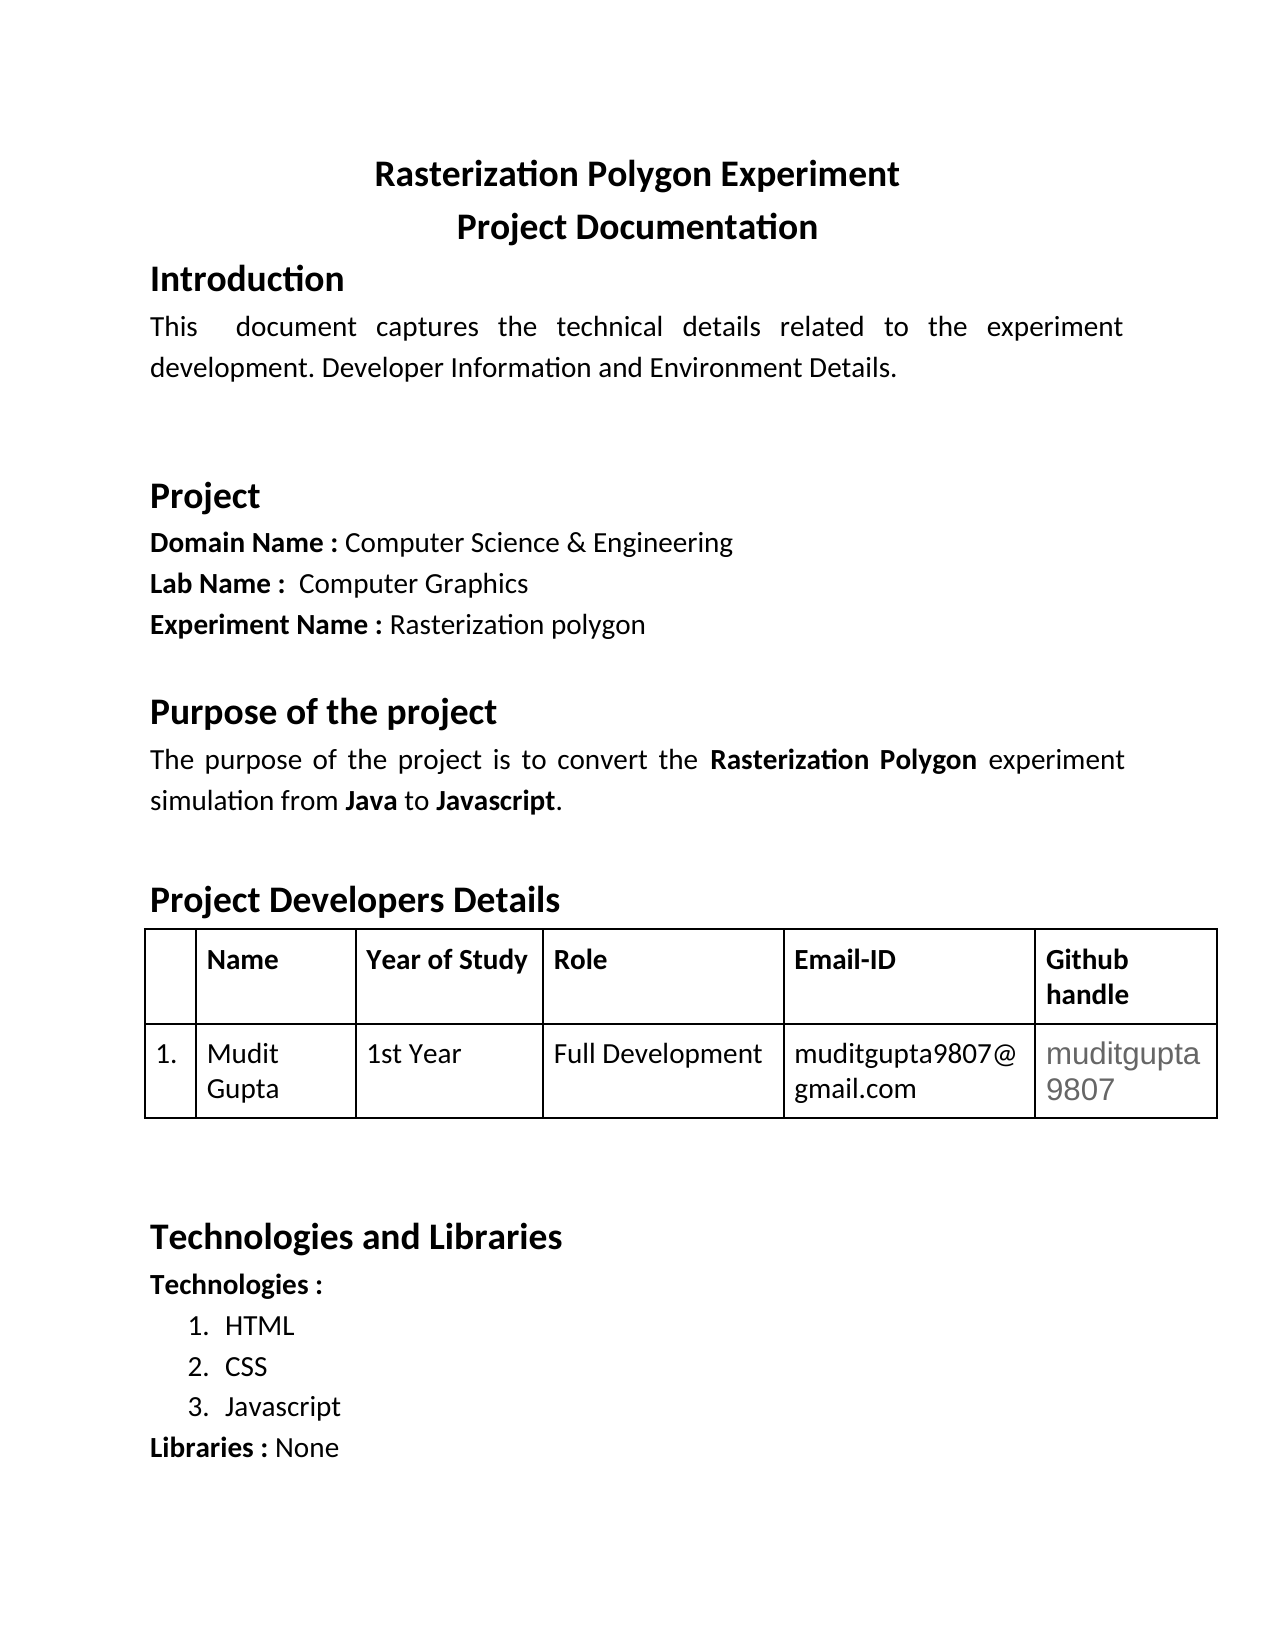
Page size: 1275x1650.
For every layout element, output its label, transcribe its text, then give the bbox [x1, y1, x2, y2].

table_cell 1st Year [357, 1025, 542, 1117]
table_cell Mudit Gupta [197, 1025, 355, 1117]
table_header Email-ID [785, 930, 1034, 1022]
table_header Github handle [1036, 930, 1216, 1022]
text This document captures the technical details related to the experiment development. Developer Information and Environment Details. [150, 308, 1125, 385]
table_header [146, 930, 195, 1022]
table_cell muditgupta9807 [1036, 1025, 1216, 1117]
text Purpose of the project [150, 688, 1125, 734]
text Project Developers Details [150, 876, 1125, 921]
text Technologies : [150, 1266, 1125, 1301]
table_header Name [197, 930, 355, 1022]
text The purpose of the project is to convert the Rasterization Polygon experiment simulation from Java to Javascript. [150, 741, 1125, 818]
table_cell muditgupta9807@gmail.com [785, 1025, 1034, 1117]
table_cell Full Development [544, 1025, 783, 1117]
text Rasterization Polygon Experiment [150, 150, 1125, 196]
list HTML [187, 1307, 1125, 1342]
table_cell 1. [146, 1025, 195, 1117]
list Javascript [187, 1388, 1125, 1424]
list CSS [187, 1348, 1125, 1383]
text Lab Name : Computer Graphics [150, 566, 1125, 601]
text Libraries : None [150, 1429, 1125, 1465]
text Technologies and Libraries [150, 1213, 1125, 1259]
table_header Year of Study [357, 930, 542, 1022]
text Domain Name : Computer Science & Engineering [150, 524, 1125, 560]
text Introduction [150, 255, 1125, 301]
text Project Documentation [150, 203, 1125, 248]
text Experiment Name : Rasterization polygon [150, 606, 1125, 642]
table_header Role [544, 930, 783, 1022]
text Project [150, 472, 1125, 518]
